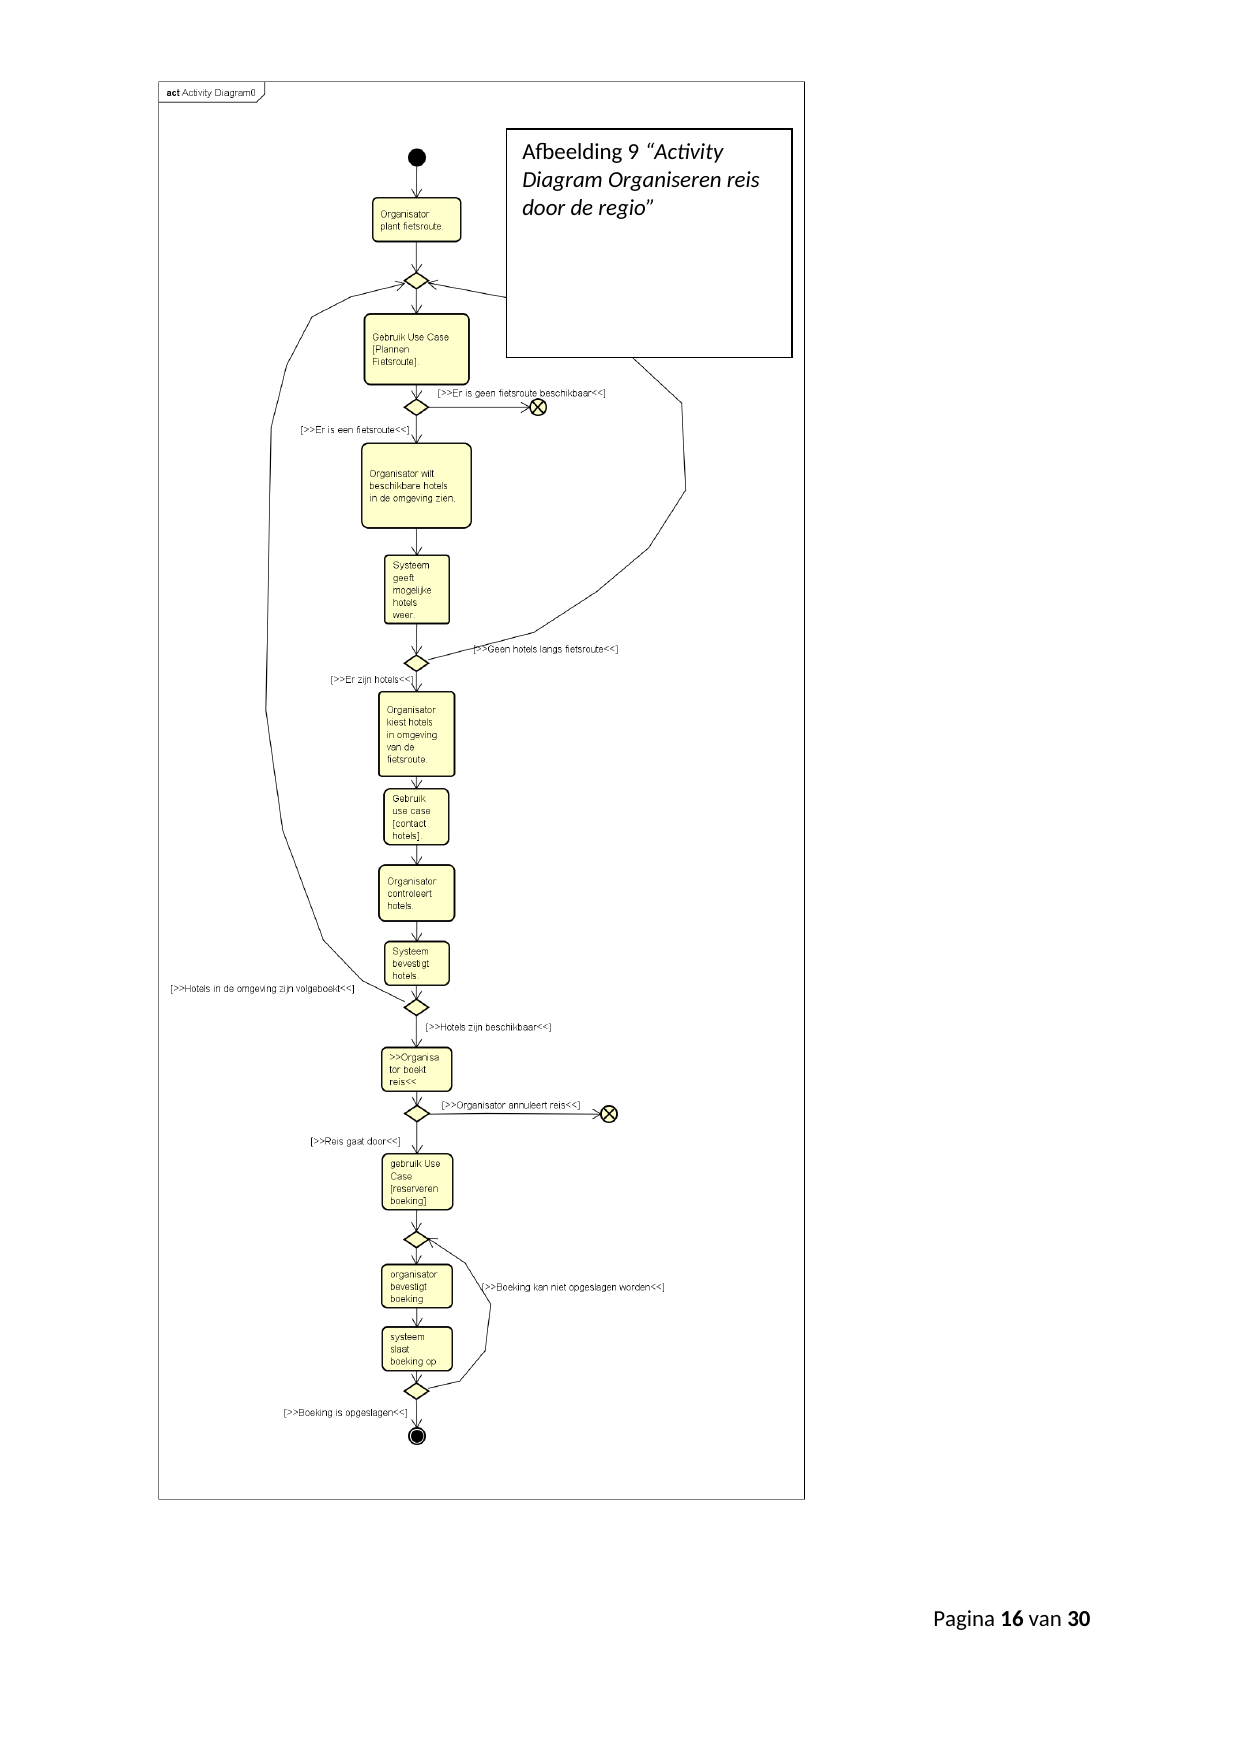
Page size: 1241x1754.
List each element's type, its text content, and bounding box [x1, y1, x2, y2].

text Afbeelding 9 “Activity Diagram Organiseren reis door de regio” [522, 137, 776, 221]
